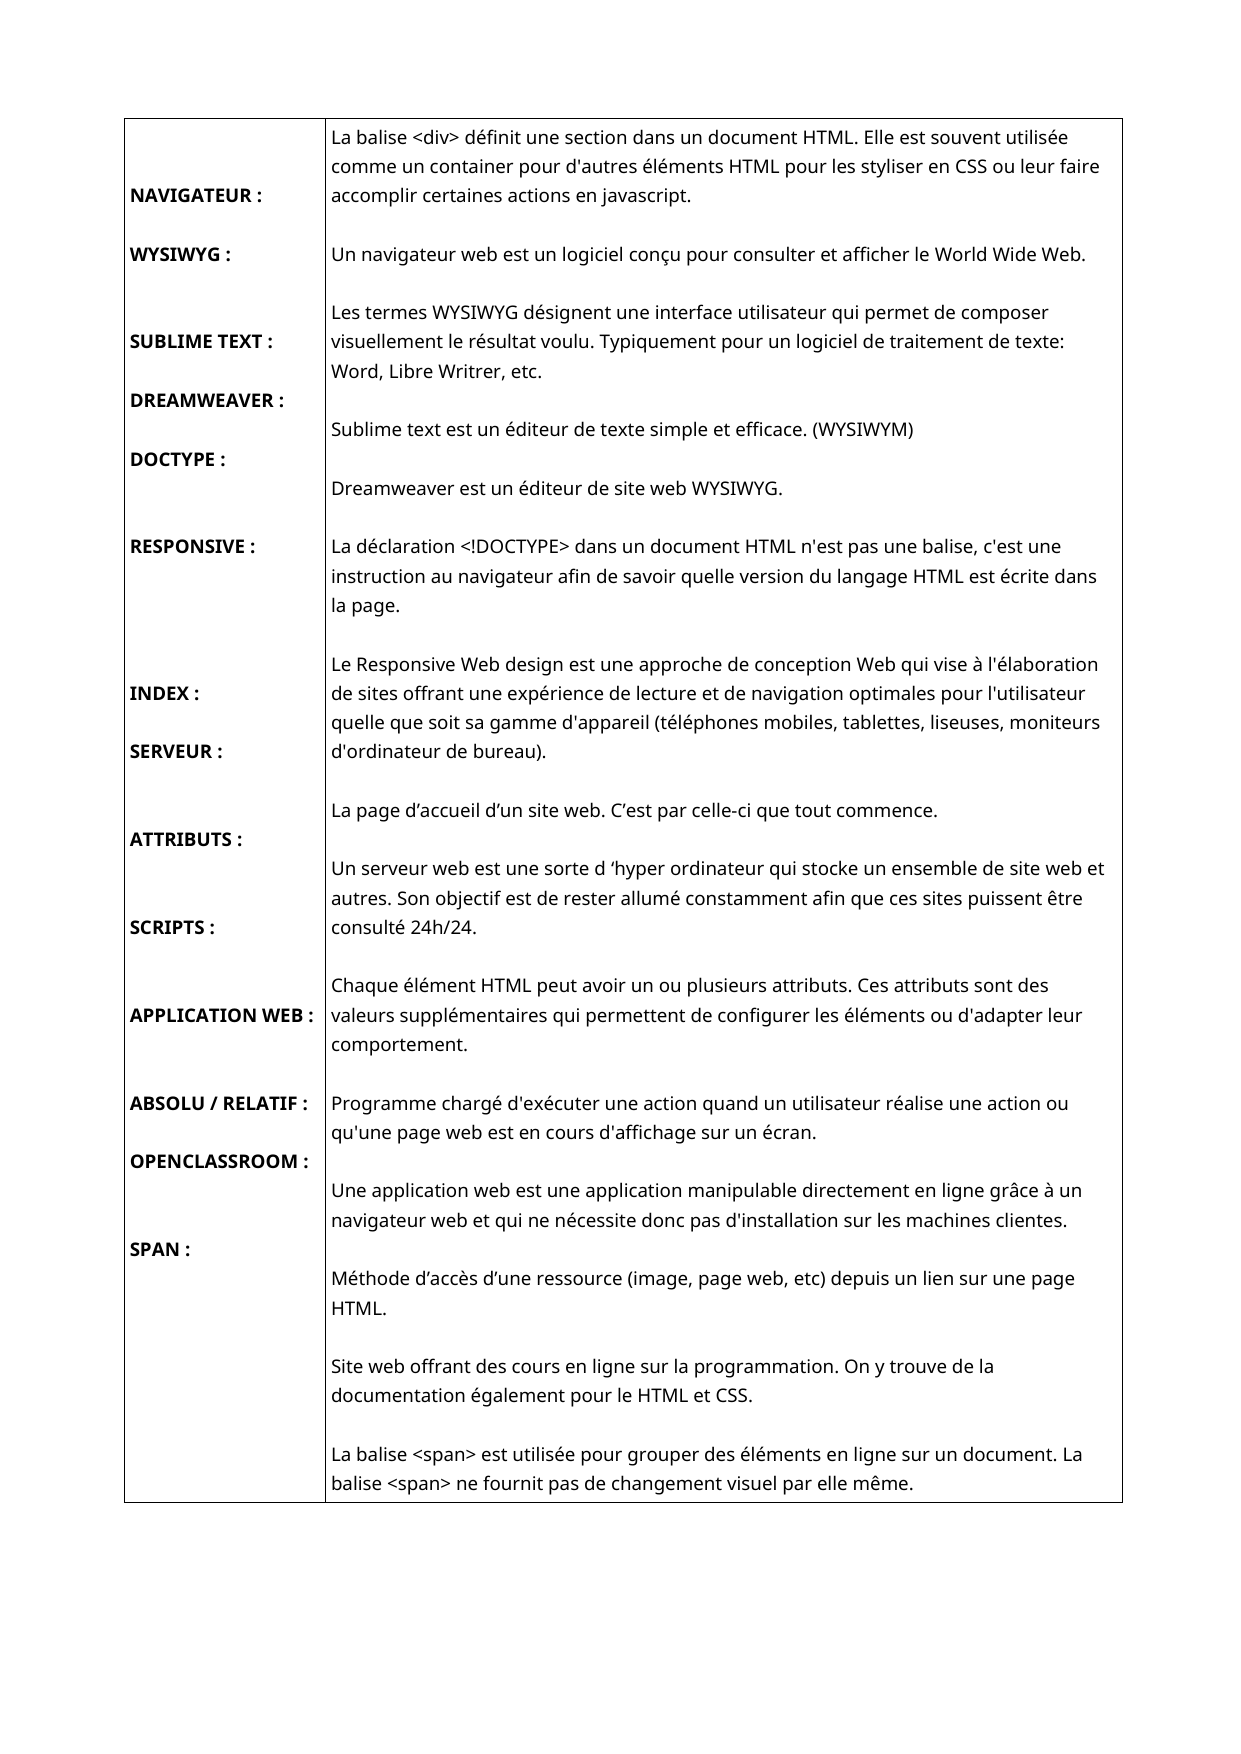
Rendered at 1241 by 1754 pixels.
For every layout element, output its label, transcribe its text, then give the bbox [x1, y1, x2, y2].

table_header La balise <div> définit une section dans un document HTML. Elle est souvent utilisée comme un container pour d'autres éléments HTML pour les styliser en CSS ou leur faire accomplir certaines actions en javascript. Un navigateur web est un logiciel conçu pour consulter et afficher le World Wide Web. Les termes WYSIWYG désignent une interface utilisateur qui permet de composer visuellement le résultat voulu. Typiquement pour un logiciel de traitement de texte: Word, Libre Writrer, etc. Sublime text est un éditeur de texte simple et efficace. (WYSIWYM) Dreamweaver est un éditeur de site web WYSIWYG. La déclaration <!DOCTYPE> dans un document HTML n'est pas une balise, c'est une instruction au navigateur afin de savoir quelle version du langage HTML est écrite dans la page. Le Responsive Web design est une approche de conception Web qui vise à l'élaboration de sites offrant une expérience de lecture et de navigation optimales pour l'utilisateur quelle que soit sa gamme d'appareil (téléphones mobiles, tablettes, liseuses, moniteurs d'ordinateur de bureau). La page d’accueil d’un site web. C’est par celle-ci que tout commence. Un serveur web est une sorte d ‘hyper ordinateur qui stocke un ensemble de site web et autres. Son objectif est de rester allumé constamment afin que ces sites puissent être consulté 24h/24. Chaque élément HTML peut avoir un ou plusieurs attributs. Ces attributs sont des valeurs supplémentaires qui permettent de configurer les éléments ou d'adapter leur comportement. Programme chargé d'exécuter une action quand un utilisateur réalise une action ou qu'une page web est en cours d'affichage sur un écran. Une application web est une application manipulable directement en ligne grâce à un navigateur web et qui ne nécessite donc pas d'installation sur les machines clientes. Méthode d’accès d’une ressource (image, page web, etc) depuis un lien sur une page HTML. Site web offrant des cours en ligne sur la programmation. On y trouve de la documentation également pour le HTML et CSS. La balise <span> est utilisée pour grouper des éléments en ligne sur un document. La balise <span> ne fournit pas de changement visuel par elle même. [326, 119, 1122, 1502]
table_header NAVIGATEUR : WYSIWYG : SUBLIME TEXT : DREAMWEAVER : DOCTYPE : RESPONSIVE : INDEX : SERVEUR : ATTRIBUTS : SCRIPTS : APPLICATION WEB : ABSOLU / RELATIF : OPENCLASSROOM : SPAN : [125, 119, 325, 1502]
